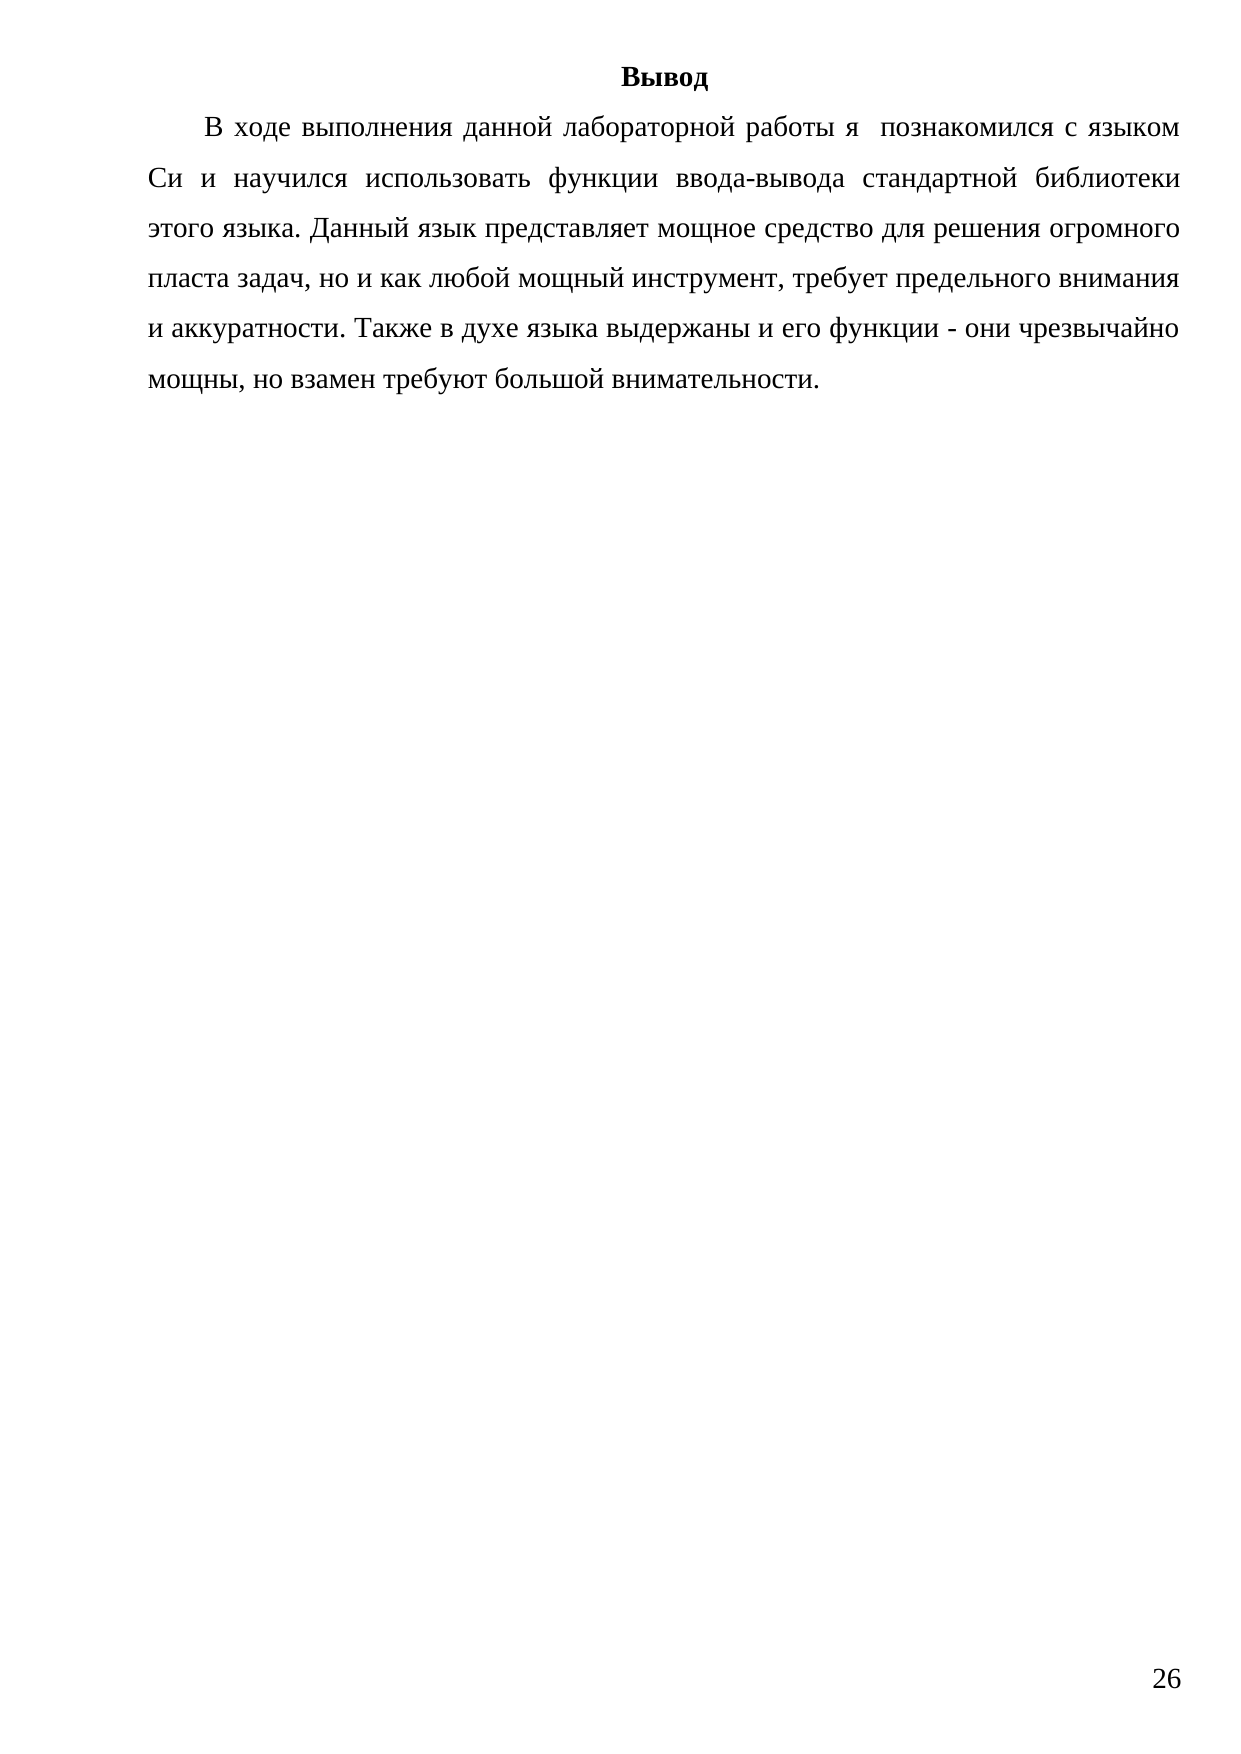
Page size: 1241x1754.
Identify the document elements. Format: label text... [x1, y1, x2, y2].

subtitle Вывод [207, 59, 1122, 93]
text В ходе выполнения данной лабораторной работы я познакомился с языком Си и научился использовать функции ввода-вывода стандартной библиотеки этого языка. Данный язык представляет мощное средство для решения огромного пласта задач, но и как любой мощный инструмент, требует предельного внимания и аккуратности. Также в духе языка выдержаны и его функции - они чрезвычайно мощны, но взамен требуют большой внимательности. [148, 109, 1181, 394]
